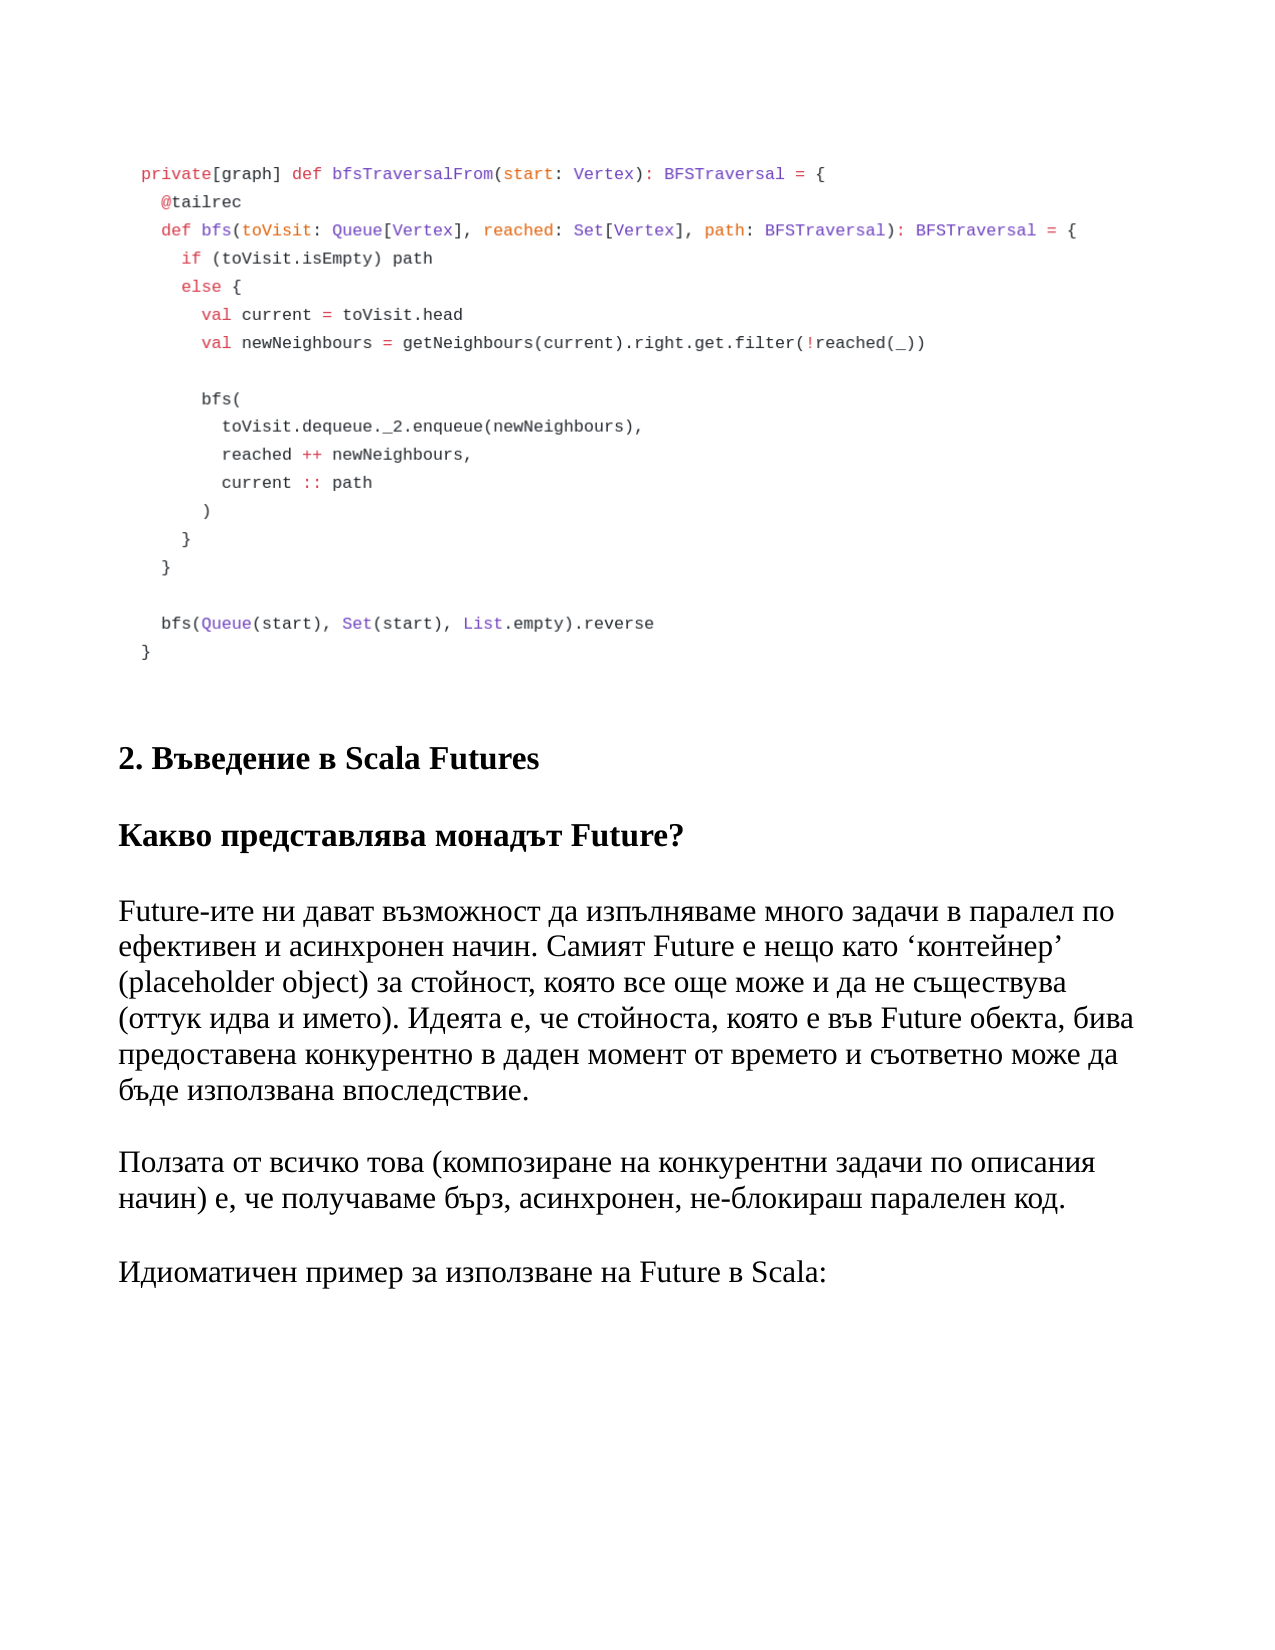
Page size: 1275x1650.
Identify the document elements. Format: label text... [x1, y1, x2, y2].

text Какво представлява монадът Future? [118, 815, 1157, 853]
text Ползата от всичко това (композиране на конкурентни задачи по описания начин) е, че получаваме бърз, асинхронен, не-блокираш паралелен код. [118, 1143, 1157, 1215]
picture [127, 155, 1107, 681]
text Идиоматичен пример за използване на Future в Scala: [118, 1253, 1157, 1289]
text Future-ите ни дават възможност да изпълняваме много задачи в паралел по ефективен и асинхронен начин. Самият Future е нещо като ‘контейнер’ (placeholder object) за стойност, която все още може и да не съществува (оттук идва и името). Идеята е, че стойноста, която е във Future обекта, бива предоставена конкурентно в даден момент от времето и съответно може да бъде използвана впоследствие. [118, 892, 1157, 1107]
text 2. Въведение в Scala Futures [118, 738, 1157, 777]
